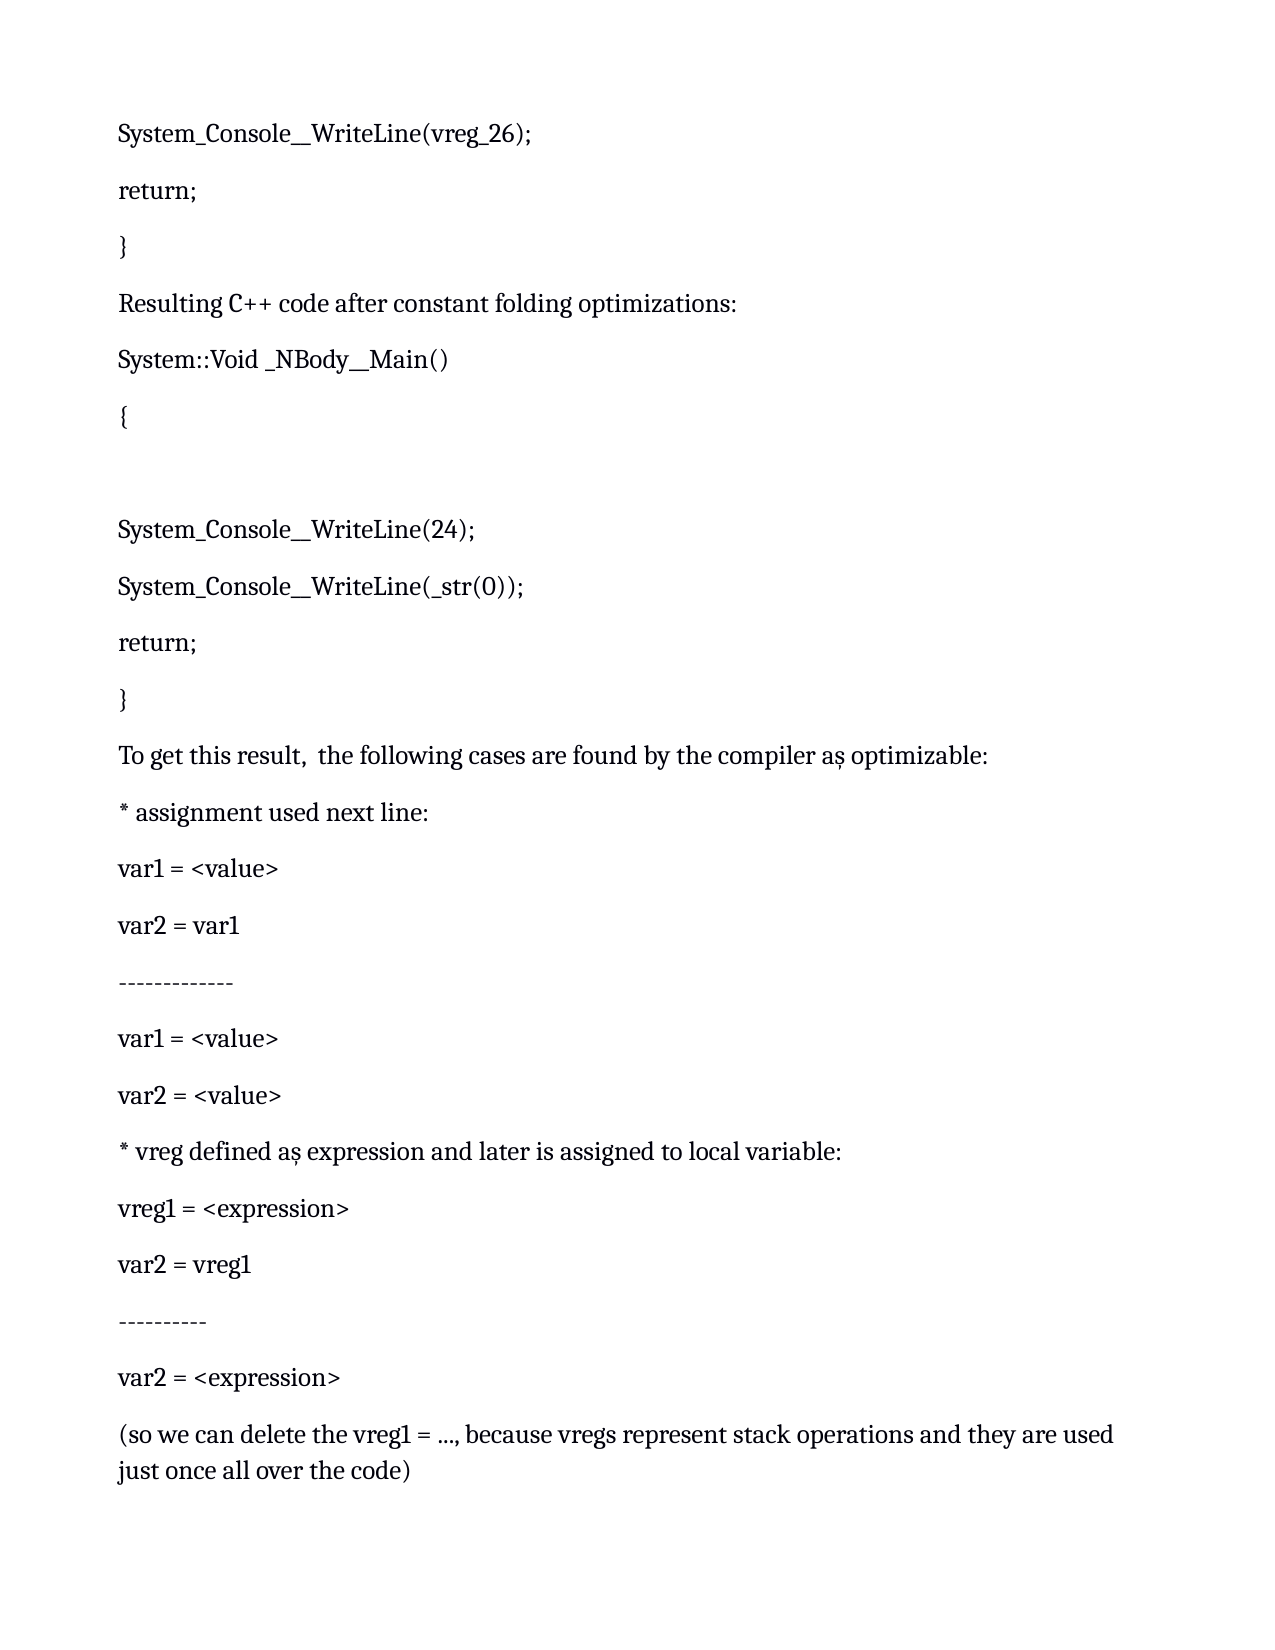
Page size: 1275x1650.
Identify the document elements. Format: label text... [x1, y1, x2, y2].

subtitle ------------- [118, 967, 1157, 998]
subtitle (so we can delete the vreg1 = ..., because vregs represent stack operations and they are used just once all over the code) [118, 1419, 1157, 1486]
subtitle return; [118, 627, 1157, 658]
subtitle System::Void _NBody__Main() [118, 344, 1157, 376]
subtitle { [118, 401, 1157, 432]
subtitle ---------- [118, 1306, 1157, 1337]
subtitle var2 = var1 [118, 910, 1157, 941]
subtitle } [118, 231, 1157, 262]
subtitle Resulting C++ code after constant folding optimizations: [118, 288, 1157, 319]
subtitle System_Console__WriteLine(24); [118, 514, 1157, 545]
subtitle var2 = vreg1 [118, 1249, 1157, 1281]
subtitle System_Console__WriteLine(vreg_26); [118, 118, 1157, 149]
subtitle vreg1 = <expression> [118, 1193, 1157, 1224]
subtitle return; [118, 175, 1157, 206]
subtitle var2 = <value> [118, 1080, 1157, 1111]
subtitle System_Console__WriteLine(_str(0)); [118, 571, 1157, 602]
subtitle } [118, 684, 1157, 715]
subtitle var1 = <value> [118, 1023, 1157, 1054]
subtitle To get this result, the following cases are found by the compiler aș optimizable: [118, 740, 1157, 771]
subtitle * assignment used next line: [118, 797, 1157, 828]
subtitle var2 = <expression> [118, 1362, 1157, 1394]
subtitle * vreg defined aș expression and later is assigned to local variable: [118, 1136, 1157, 1167]
subtitle var1 = <value> [118, 853, 1157, 884]
